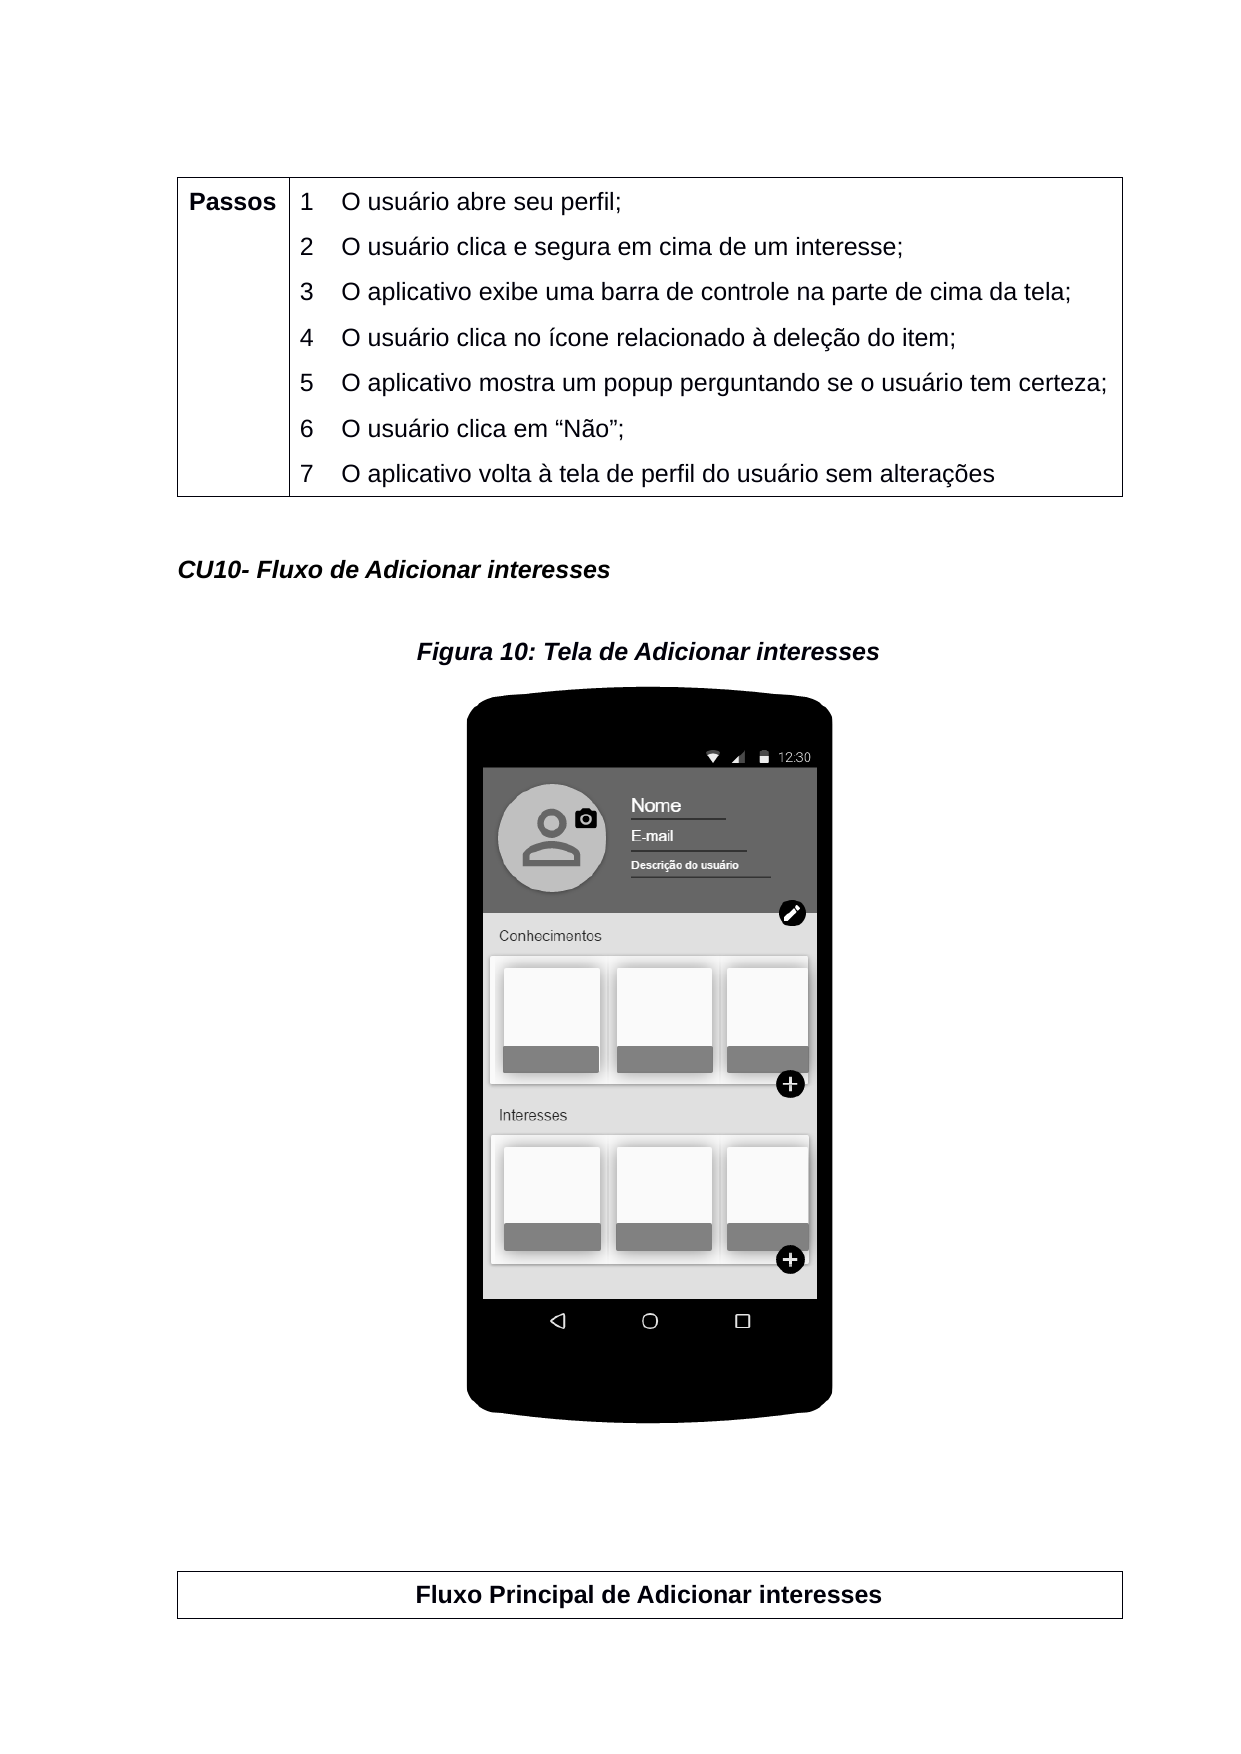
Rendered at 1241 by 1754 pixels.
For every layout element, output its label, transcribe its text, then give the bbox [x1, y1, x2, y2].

text CU10- Fluxo de Adicionar interesses [177, 555, 1122, 583]
table_header Fluxo Principal de Adicionar interesses [178, 1572, 1122, 1617]
table_cell Passos [178, 178, 289, 496]
picture [466, 682, 833, 1425]
table_cell O usuário abre seu perfil; O usuário clica e segura em cima de um interesse; O aplicativo exibe uma barra de controle na parte de cima da tela; O usuário clica no ícone relacionado à deleção do item; O aplicativo mostra um popup perguntando se o usuário tem certeza; O usuário clica em “Não”; O aplicativo volta à tela de perfil do usuário sem alterações [290, 178, 1122, 496]
text Figura 10: Tela de Adicionar interesses [177, 637, 1122, 666]
